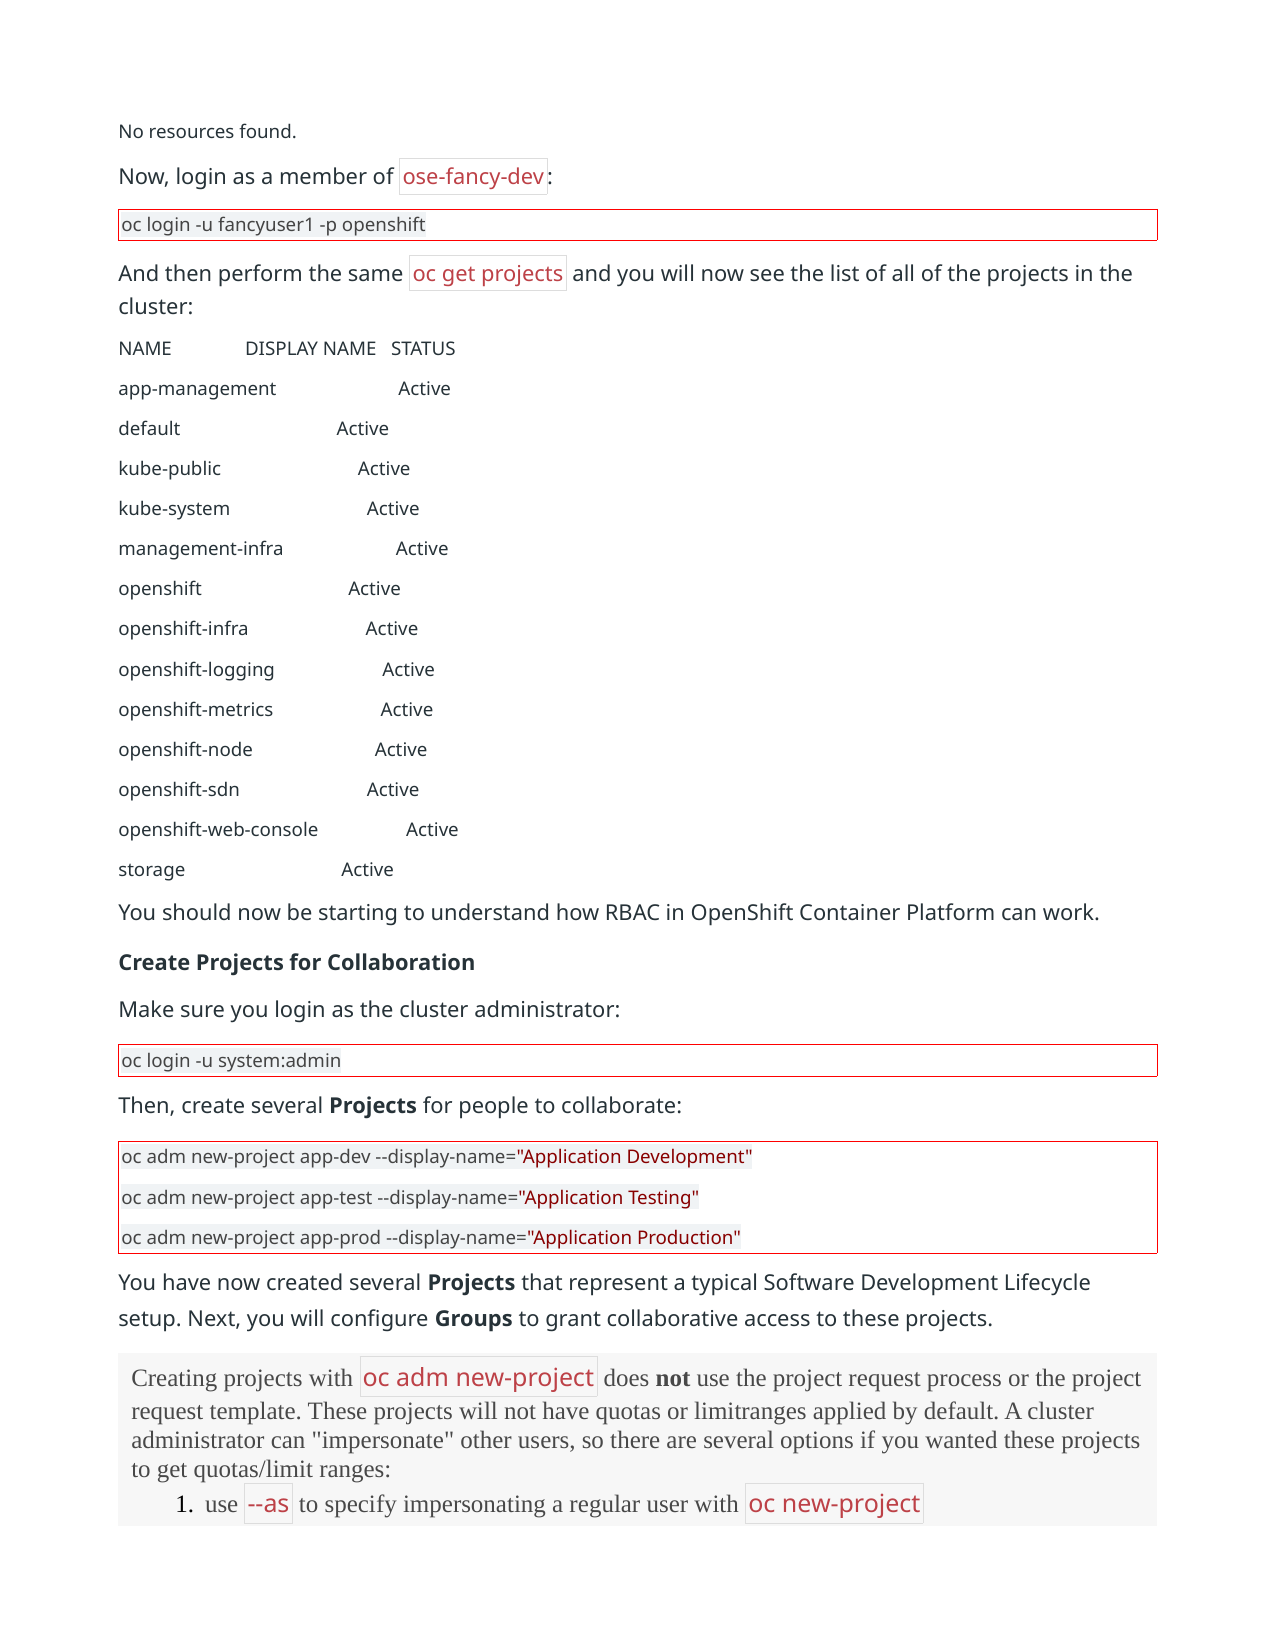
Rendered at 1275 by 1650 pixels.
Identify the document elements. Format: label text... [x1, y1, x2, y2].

text openshift-node Active [118, 736, 1157, 762]
text management-infra Active [118, 536, 1157, 561]
text oc adm new-project app-test --display-name="Application Testing" [119, 1181, 1157, 1209]
text openshift-sdn Active [118, 776, 1157, 802]
text Now, login as a member of [118, 158, 399, 194]
text oc login -u fancyuser1 -p openshift [119, 210, 1157, 240]
text ose-fancy-dev [400, 159, 547, 194]
table_header Creating projects with oc adm new-project does not use the project request process or the project request template. These projects will not have quotas or limitranges applied by default. A cluster administrator can "impersonate" other users, so there are several options if you wanted these projects to get quotas/limit ranges: use --as to specify impersonating a regular user with oc new-project use oc process and provide values for the project request template, piping into create (eg: oc process …​ | oc create -f -). This will create all of the objects in the project request template, which would include the quota and limit range. manually create/define the quota and limit ranges after creating the projects. For these exercises it is not important to have quotas or limit ranges on these projects. [131, 1353, 1157, 1526]
subtitle Create Projects for Collaboration [118, 947, 1157, 977]
text openshift-infra Active [118, 616, 1157, 641]
text You should now be starting to understand how RBAC in OpenShift Container Platform can work. [118, 896, 1157, 926]
text openshift-metrics Active [118, 696, 1157, 721]
text oc adm new-project app-prod --display-name="Application Production" [119, 1221, 1157, 1253]
text oc adm new-project app-dev --display-name="Application Development" [119, 1142, 1157, 1169]
text Make sure you login as the cluster administrator: [118, 994, 1157, 1024]
text kube-system Active [118, 495, 1157, 521]
text NAME DISPLAY NAME STATUS [118, 335, 1157, 361]
text app-management Active [118, 375, 1157, 401]
text openshift-web-console Active [118, 816, 1157, 842]
text Then, create several Projects for people to collaborate: [118, 1091, 1157, 1120]
text openshift Active [118, 576, 1157, 601]
text oc login -u system:admin [119, 1045, 1157, 1076]
table_header [118, 1353, 131, 1526]
text : [548, 158, 1157, 194]
text And then perform the same oc get projects and you will now see the list of all of the projects in the cluster: [118, 255, 1157, 320]
text No resources found. [118, 118, 1157, 144]
text kube-public Active [118, 455, 1157, 481]
text storage Active [118, 856, 1157, 882]
text openshift-logging Active [118, 656, 1157, 681]
text You have now created several Projects that represent a typical Software Development Lifecycle setup. Next, you will configure Groups to grant collaborative access to these projects. [118, 1267, 1157, 1333]
text default Active [118, 415, 1157, 441]
